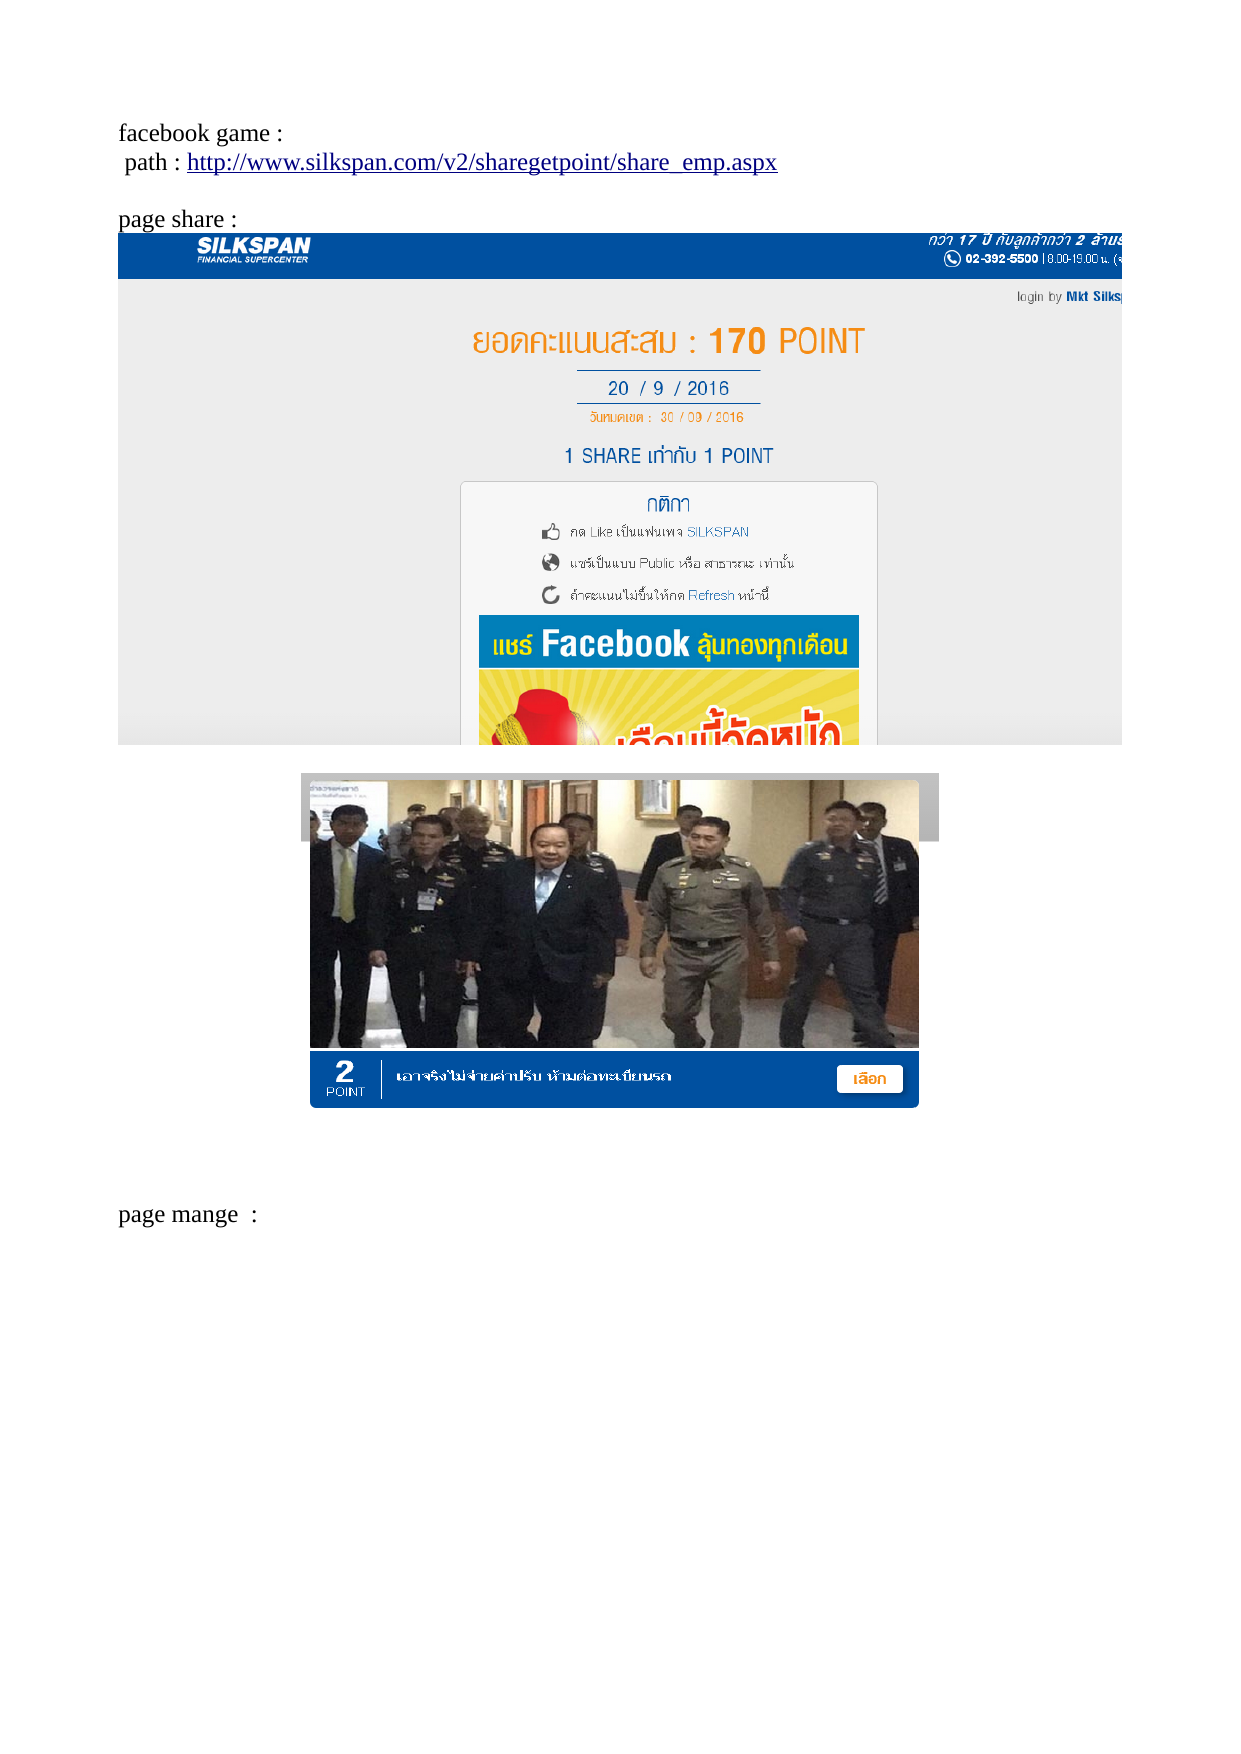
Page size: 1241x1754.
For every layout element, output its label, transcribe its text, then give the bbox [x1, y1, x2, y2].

text path : http://www.silkspan.com/v2/sharegetpoint/share_emp.aspx [118, 147, 1122, 176]
text page mange : [118, 1199, 1122, 1228]
text facebook game : [118, 118, 1122, 147]
text page share : [118, 204, 1122, 233]
